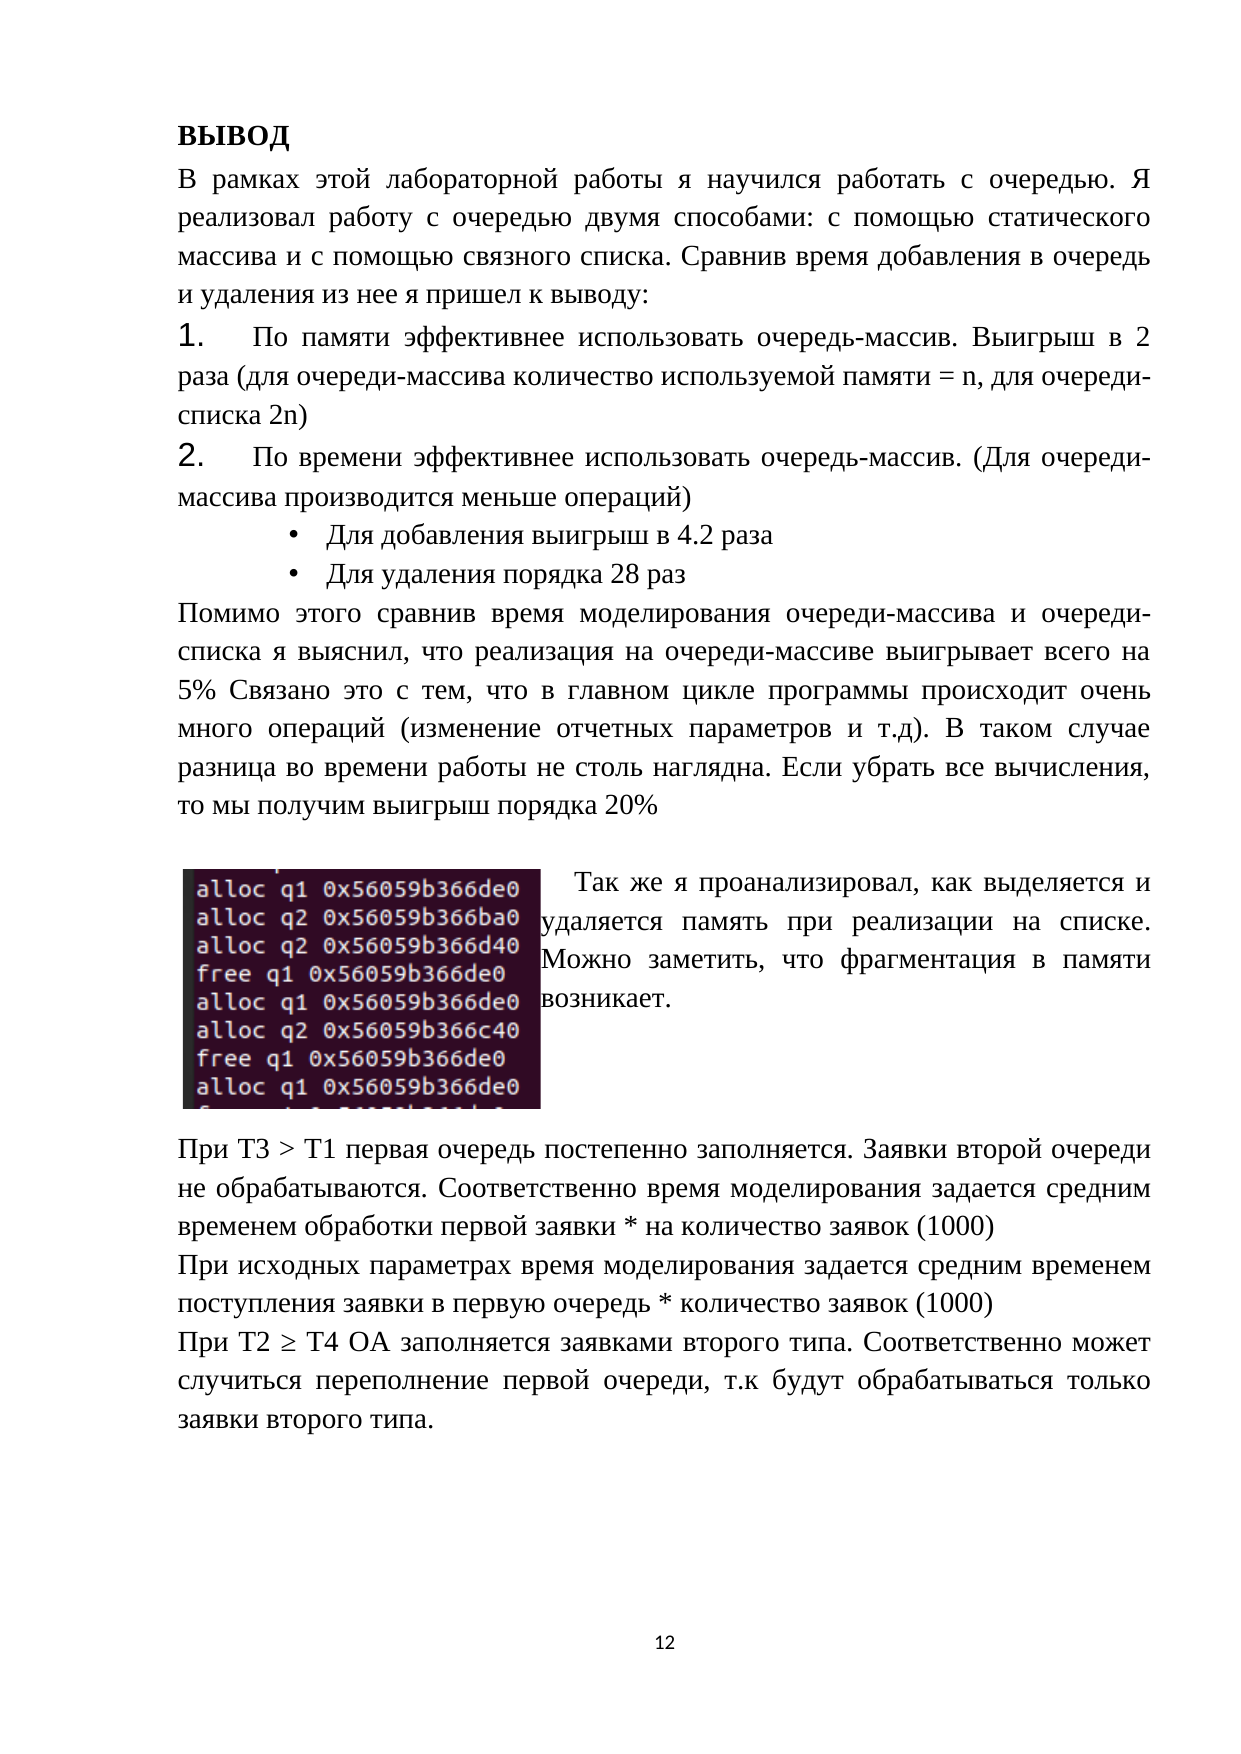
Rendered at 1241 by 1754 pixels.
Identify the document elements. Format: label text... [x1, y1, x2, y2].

list В рамках этой лабораторной работы я научился работать с очередью. Я реализовал работу с очередью двумя способами: с помощью статического массива и с помощью связного списка. Сравнив время добавления в очередь и удаления из нее я пришел к выводу: [177, 161, 1152, 310]
list Для добавления выигрыш в 4.2 раза [288, 517, 1152, 551]
list При Т2 ≥ Т4 ОА заполняется заявками второго типа. Соответственно может случиться переполнение первой очереди, т.к будут обрабатываться только заявки второго типа. [177, 1324, 1152, 1434]
subtitle ВЫВОД [177, 118, 1152, 152]
list Помимо этого сравнив время моделирования очереди-массива и очереди-списка я выяснил, что реализация на очереди-массиве выигрывает всего на 5% Связано это с тем, что в главном цикле программы происходит очень много операций (изменение отчетных параметров и т.д). В таком случае разница во времени работы не столь наглядна. Если убрать все вычисления, то мы получим выигрыш порядка 20% [177, 595, 1152, 821]
list По времени эффективнее использовать очередь-массив. (Для очереди-массива производится меньше операций) [177, 436, 1152, 512]
list Для удаления порядка 28 раз [288, 556, 1152, 590]
picture [182, 869, 541, 1109]
list По памяти эффективнее использовать очередь-массив. Выигрыш в 2 раза (для очереди-массива количество используемой памяти = n, для очереди-списка 2n) [177, 315, 1152, 431]
list При Т3 > Т1 первая очередь постепенно заполняется. Заявки второй очереди не обрабатываются. Соответственно время моделирования задается средним временем обработки первой заявки * на количество заявок (1000) [177, 1131, 1152, 1242]
list При исходных параметрах время моделирования задается средним временем поступления заявки в первую очередь * количество заявок (1000) [177, 1247, 1152, 1319]
list Так же я проанализировал, как выделяется и удаляется память при реализации на списке. Можно заметить, что фрагментация в памяти возникает. [177, 864, 1152, 1014]
